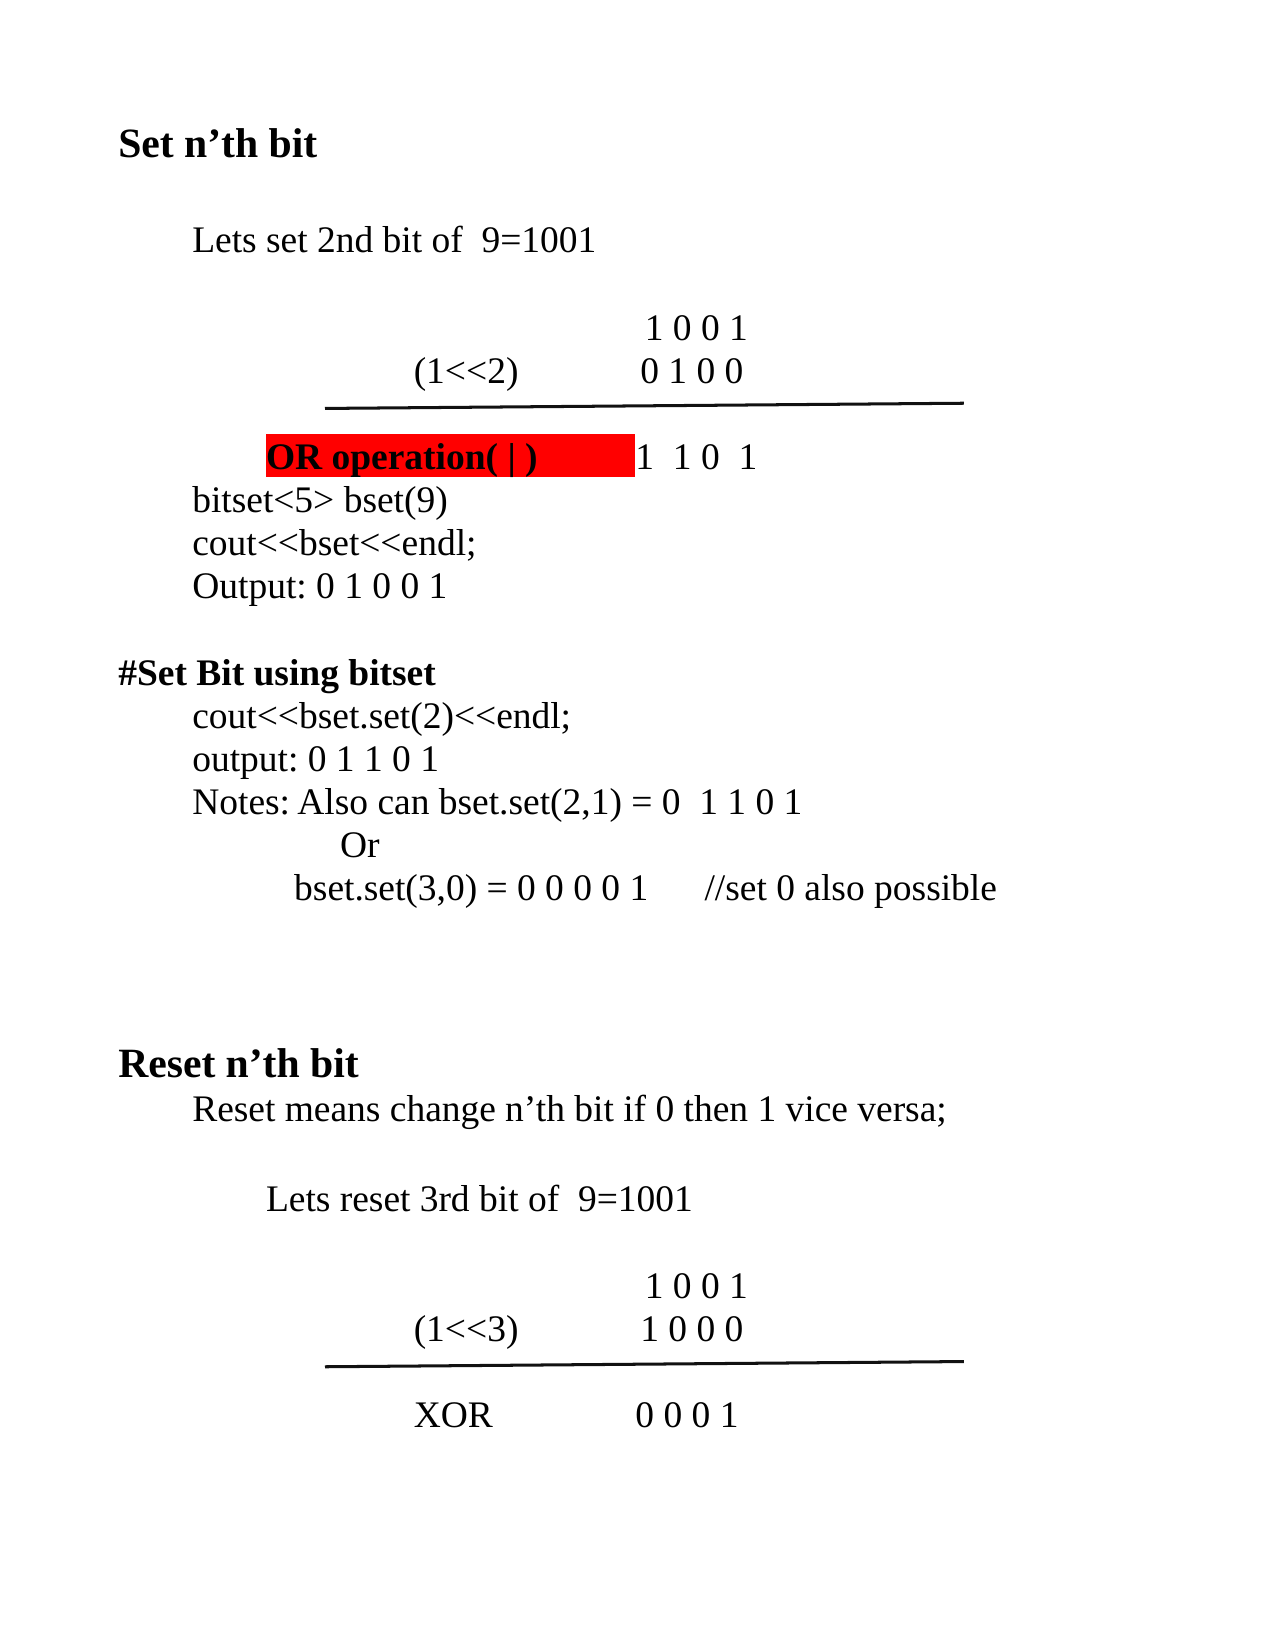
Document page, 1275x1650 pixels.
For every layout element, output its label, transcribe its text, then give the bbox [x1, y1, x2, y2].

text output: 0 1 1 0 1 [118, 736, 1157, 779]
text cout<<bset.set(2)<<endl; [118, 693, 1157, 736]
text (1<<2) 0 1 0 0 [118, 348, 1157, 391]
text Lets reset 3rd bit of 9=1001 [118, 1172, 1157, 1220]
text OR operation( | ) 1 1 0 1 [118, 434, 1157, 477]
text XOR 0 0 0 1 [118, 1393, 1157, 1436]
text Notes: Also can bset.set(2,1) = 0 1 1 0 1 [118, 779, 1157, 822]
text Reset means change n’th bit if 0 then 1 vice versa; [118, 1086, 1157, 1129]
text #Set Bit using bitset [118, 650, 1157, 693]
text Output: 0 1 0 0 1 [118, 564, 1157, 607]
text bset.set(3,0) = 0 0 0 0 1 //set 0 also possible [118, 866, 1157, 909]
text Reset n’th bit [118, 1038, 1157, 1086]
text Or [118, 822, 1157, 866]
text cout<<bset<<endl; [118, 521, 1157, 564]
text Set n’th bit [118, 118, 1157, 166]
text (1<<3) 1 0 0 0 [118, 1306, 1157, 1349]
text 1 0 0 1 [118, 1263, 1157, 1306]
text Lets set 2nd bit of 9=1001 [118, 214, 1157, 262]
text bitset<5> bset(9) [118, 477, 1157, 521]
text 1 0 0 1 [118, 305, 1157, 348]
